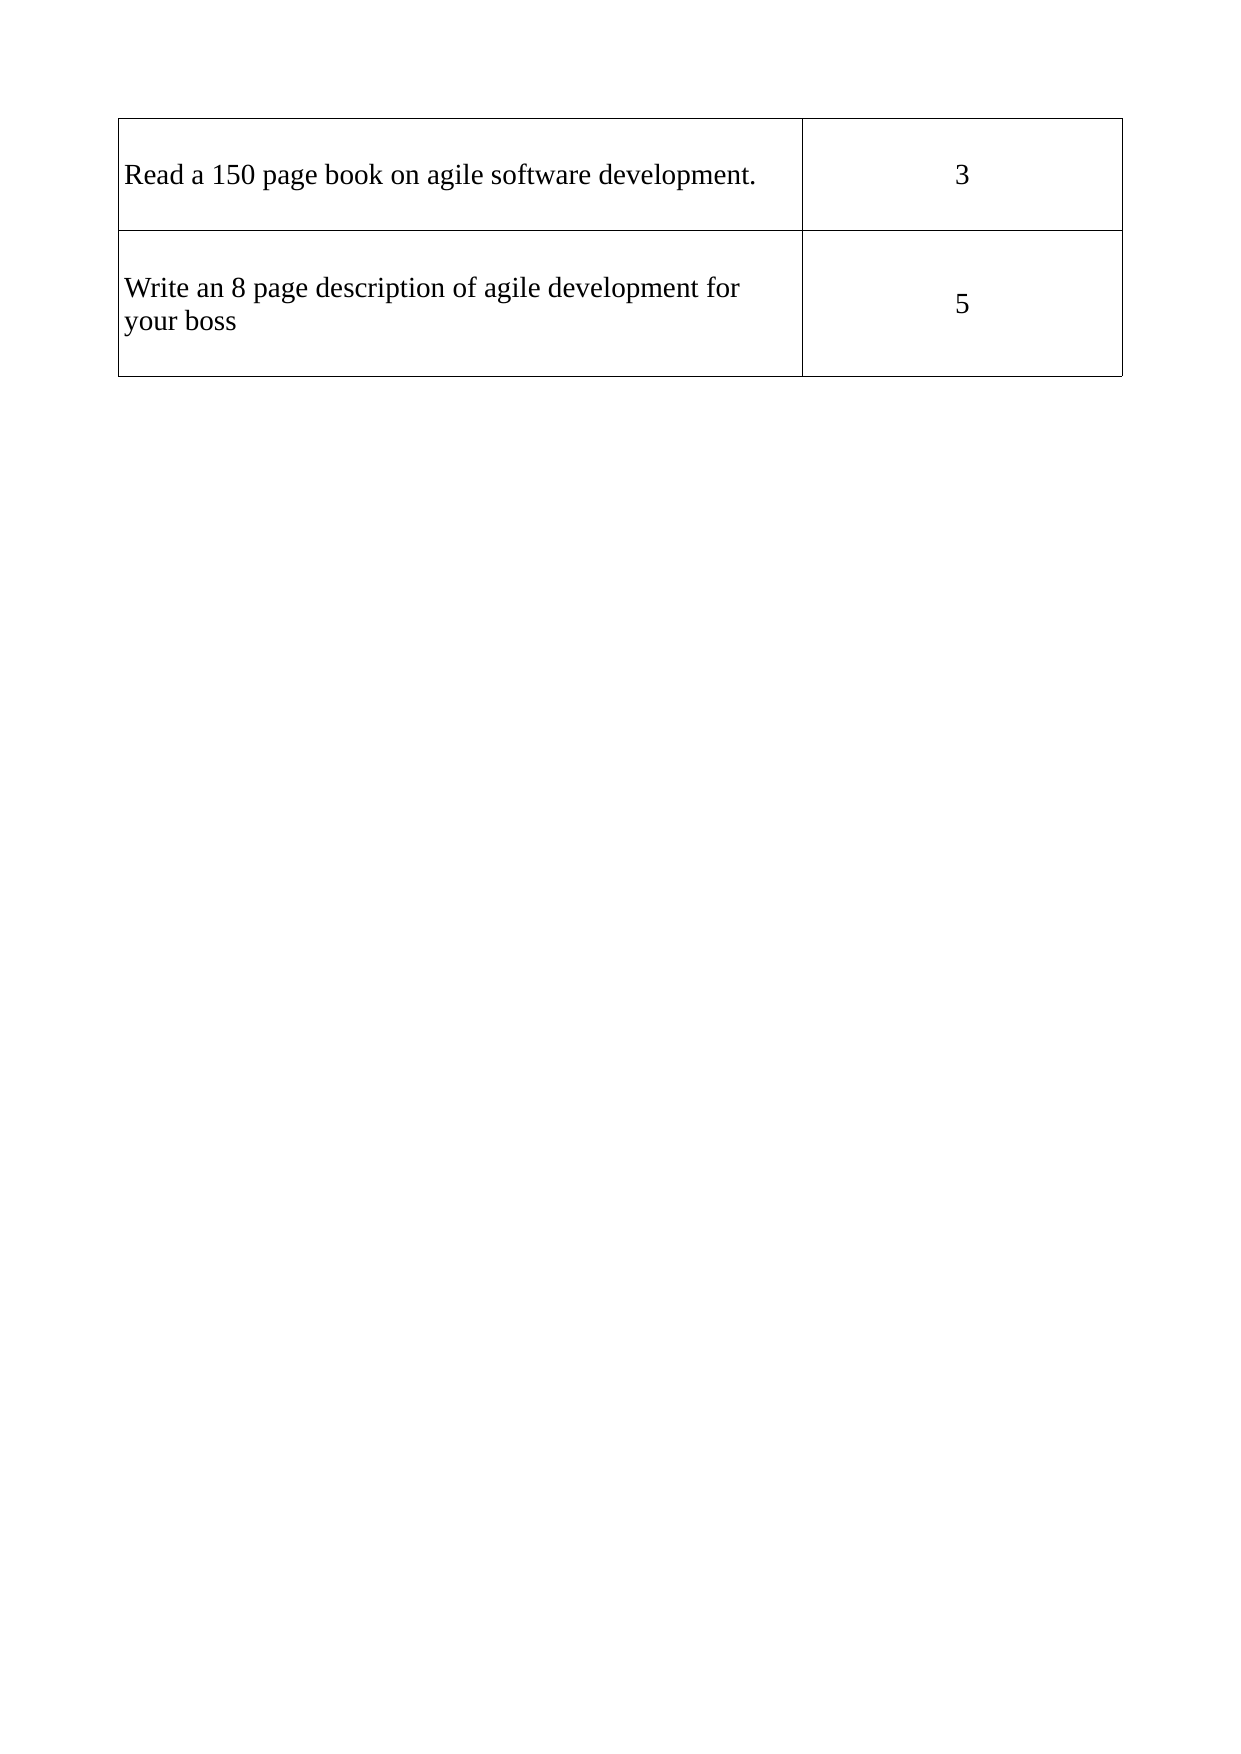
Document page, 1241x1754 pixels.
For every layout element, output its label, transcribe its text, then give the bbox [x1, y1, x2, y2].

table_cell Read a 150 page book on agile software development. [119, 119, 802, 230]
table_cell 3 [803, 119, 1122, 230]
table_cell 5 [803, 231, 1122, 376]
table_cell Write an 8 page description of agile development for your boss [119, 231, 802, 376]
